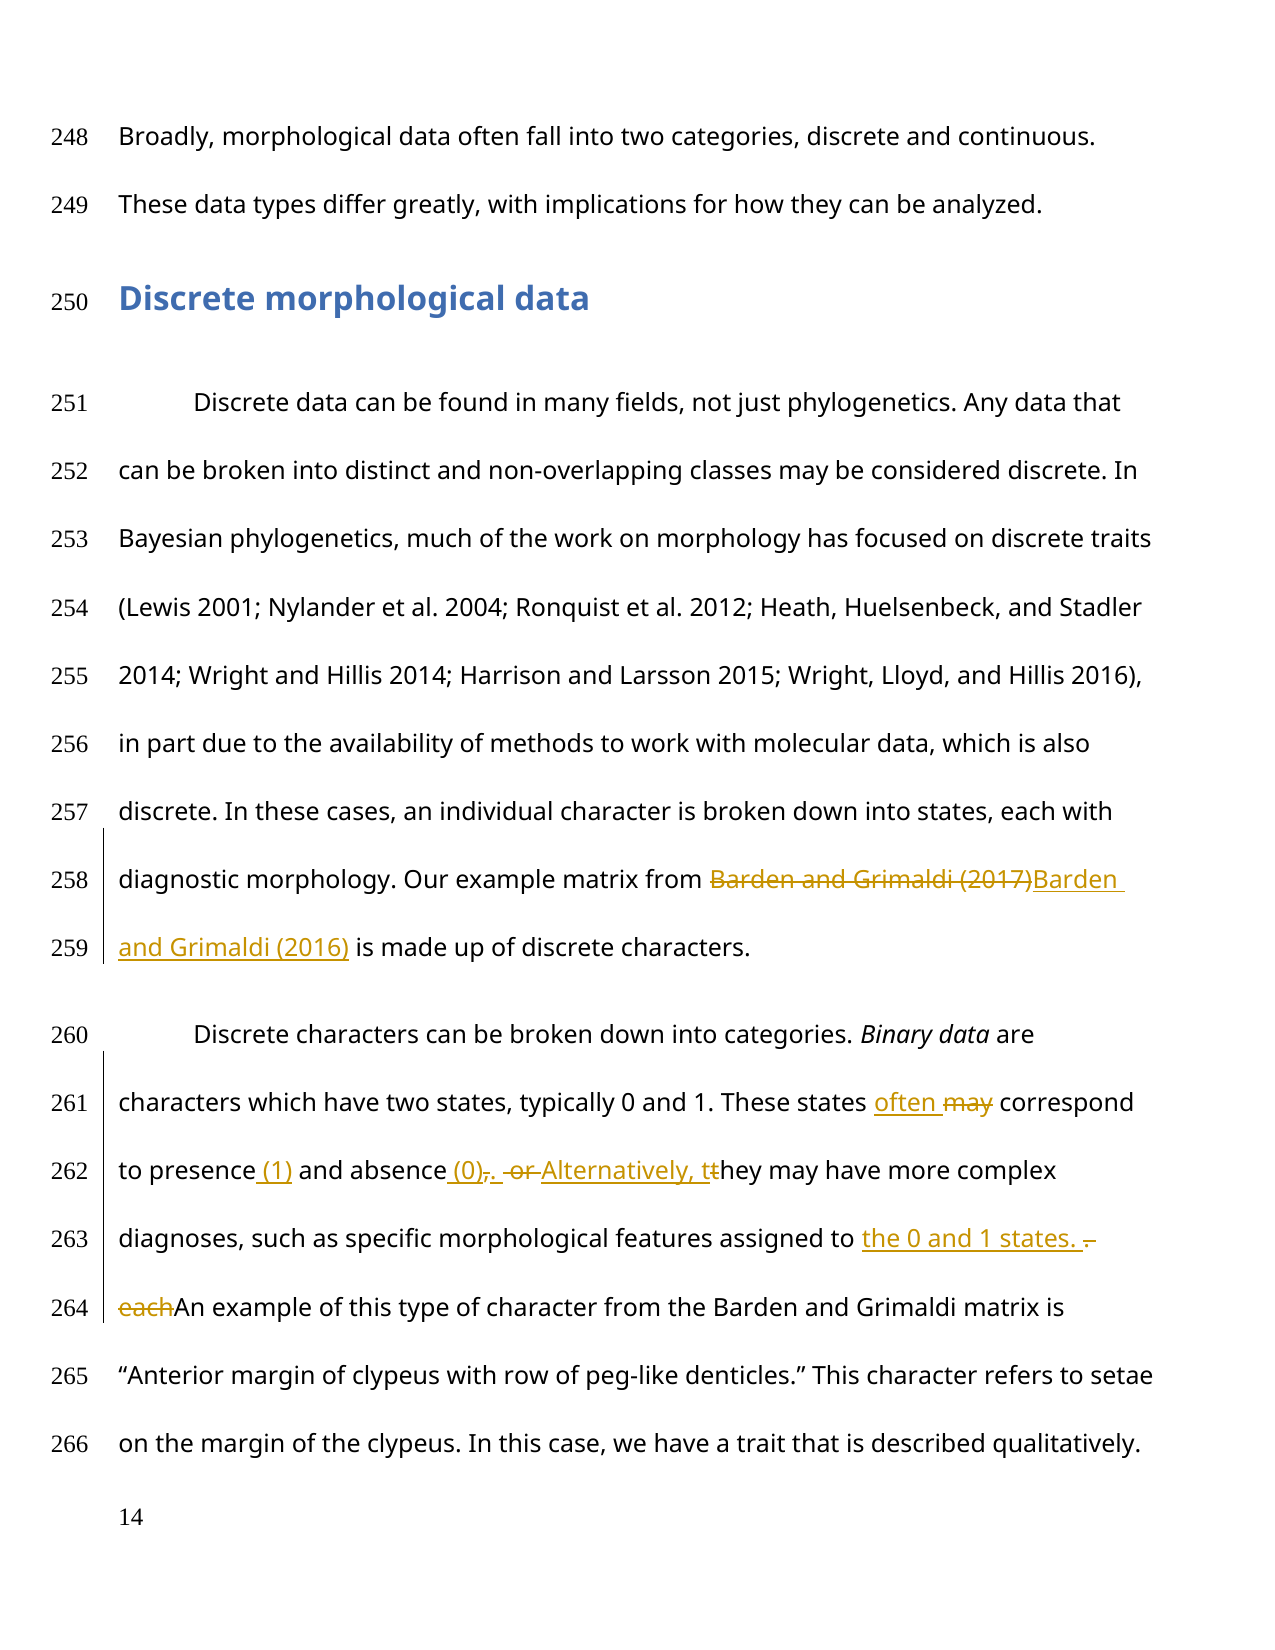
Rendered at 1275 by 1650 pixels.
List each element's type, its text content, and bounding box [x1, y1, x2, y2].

text Discrete data can be found in many fields, not just phylogenetics. Any data that can be broken into distinct and non-overlapping classes may be considered discrete. In Bayesian phylogenetics, much of the work on morphology has focused on discrete traits (Lewis 2001; Nylander et al. 2004; Ronquist et al. 2012; Heath, Huelsenbeck, and Stadler 2014; Wright and Hillis 2014; Harrison and Larsson 2015; Wright, Lloyd, and Hillis 2016), in part due to the availability of methods to work with molecular data, which is also discrete. In these cases, an individual character is broken down into states, each with diagnostic morphology. Our example matrix from Barden and Grimaldi (2016) is made up of discrete characters. [118, 385, 1157, 964]
text Broadly, morphological data often fall into two categories, discrete and continuous. These data types differ greatly, with implications for how they can be analyzed. [118, 118, 1157, 220]
text Discrete characters can be broken down into categories. Binary data are characters which have two states, typically 0 and 1. These states often correspond to presence (1) and absence (0). Alternatively, they may have more complex diagnoses, such as specific morphological features assigned to the 0 and 1 states. An example of this type of character from the Barden and Grimaldi matrix is “Anterior margin of clypeus with row of peg-like denticles.” This character refers to setae on the margin of the clypeus. In this case, we have a trait that is described qualitatively. [118, 1017, 1157, 1459]
text Discrete morphological data [118, 275, 1157, 321]
